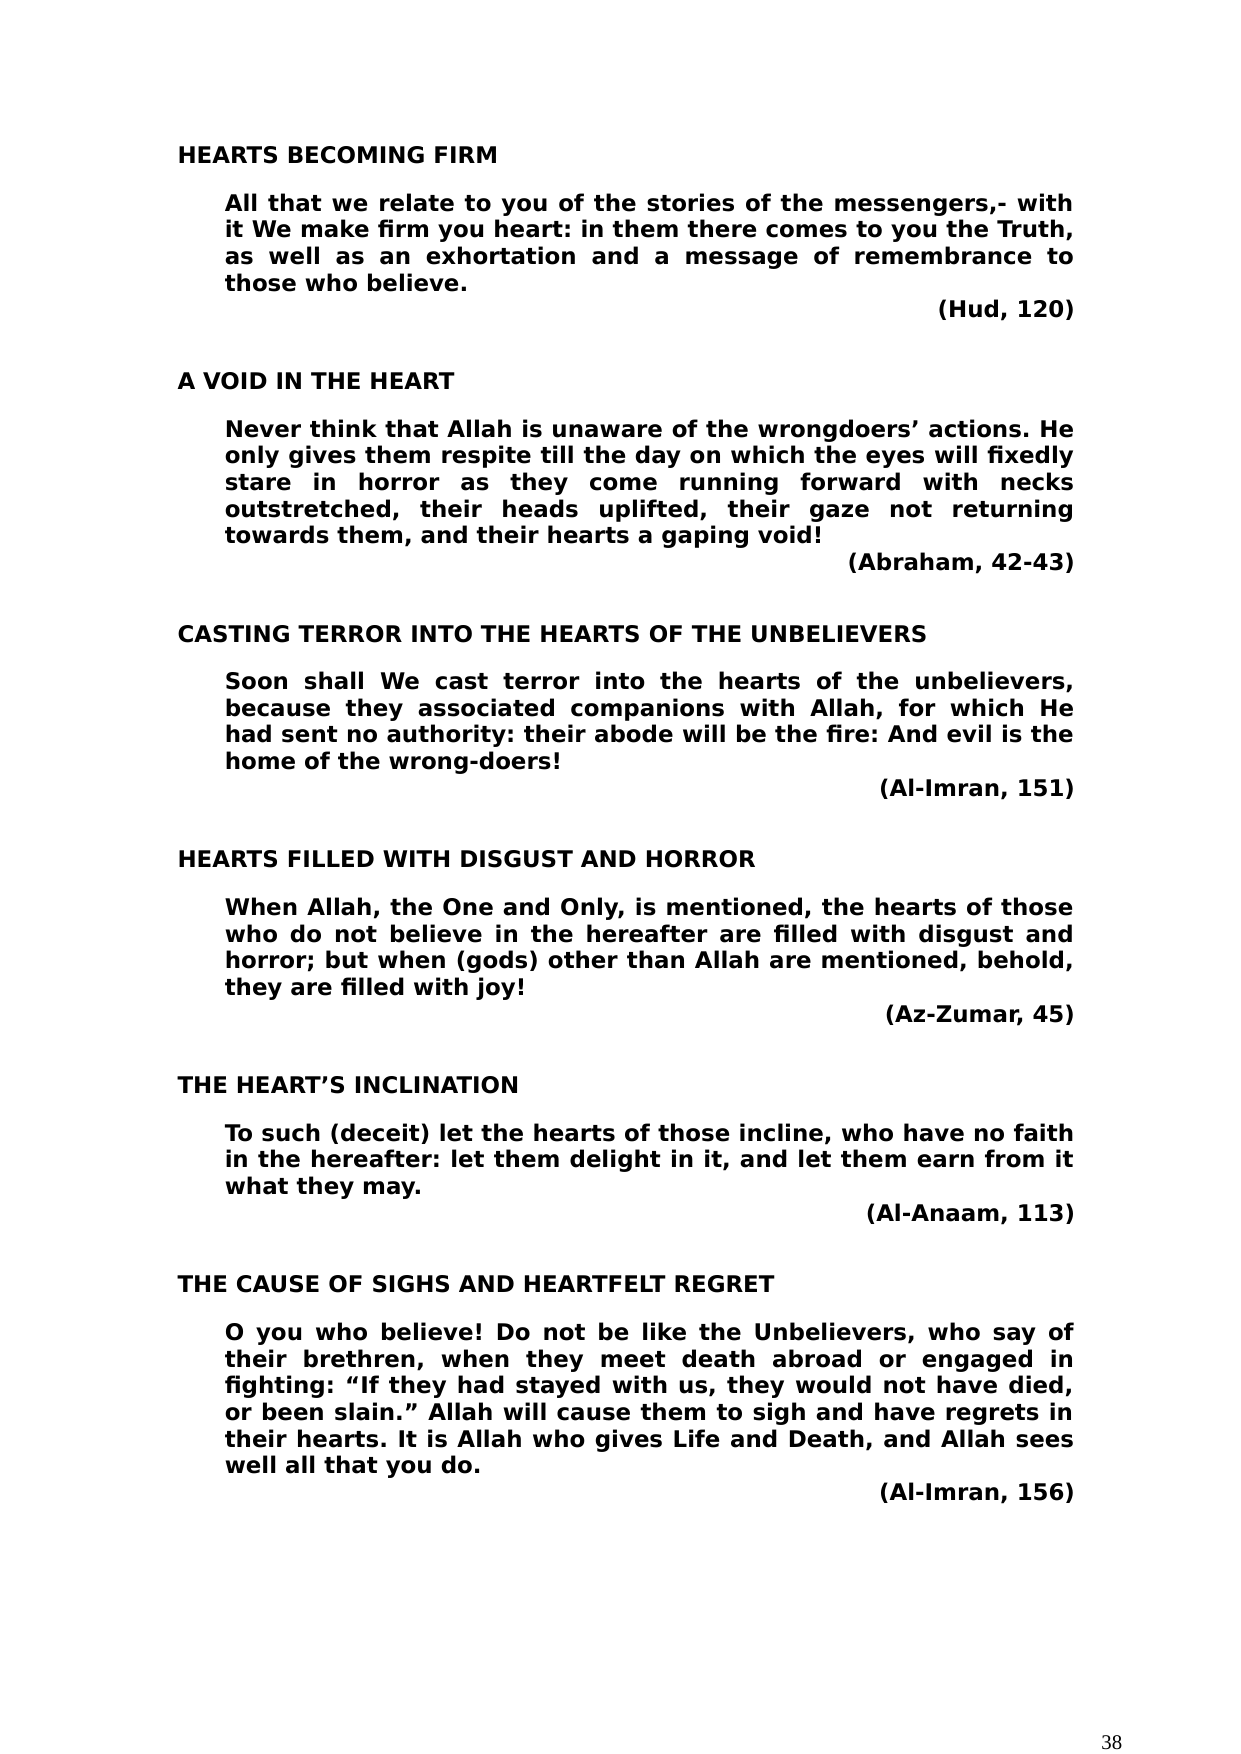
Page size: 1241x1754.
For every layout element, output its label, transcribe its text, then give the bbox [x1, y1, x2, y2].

text To such (deceit) let the hearts of those incline, who have no faith in the hereafter: let them delight in it, and let them earn from it what they may. [224, 1120, 1075, 1200]
text Soon shall We cast terror into the hearts of the unbelievers, because they associated companions with Allah, for which He had sent no authority: their abode will be the fire: And evil is the home of the wrong-doers! [224, 668, 1075, 775]
text A VOID IN THE HEART [177, 362, 1122, 395]
text HEARTS BECOMING FIRM [177, 136, 1122, 169]
text HEARTS FILLED WITH DISGUST AND HORROR [177, 840, 1122, 873]
text All that we relate to you of the stories of the messengers,- with it We make firm you heart: in them there comes to you the Truth, as well as an exhortation and a message of remembrance to those who believe. [224, 190, 1075, 297]
text (Al-Imran, 156) [224, 1479, 1075, 1506]
text O you who believe! Do not be like the Unbelievers, who say of their brethren, when they meet death abroad or engaged in fighting: “If they had stayed with us, they would not have died, or been slain.” Allah will cause them to sigh and have regrets in their hearts. It is Allah who gives Life and Death, and Allah sees well all that you do. [224, 1319, 1075, 1479]
text (Az-Zumar, 45) [224, 1001, 1075, 1027]
text When Allah, the One and Only, is mentioned, the hearts of those who do not believe in the hereafter are filled with disgust and horror; but when (gods) other than Allah are mentioned, behold, they are filled with joy! [224, 894, 1075, 1001]
text (Abraham, 42-43) [224, 549, 1075, 576]
text Never think that Allah is unaware of the wrongdoers’ actions. He only gives them respite till the day on which the eyes will fixedly stare in horror as they come running forward with necks outstretched, their heads uplifted, their gaze not returning towards them, and their hearts a gaping void! [224, 416, 1075, 549]
text (Al-Imran, 151) [224, 775, 1075, 802]
text THE CAUSE OF SIGHS AND HEARTFELT REGRET [177, 1265, 1122, 1298]
text CASTING TERROR INTO THE HEARTS OF THE UNBELIEVERS [177, 614, 1122, 647]
text THE HEART’S INCLINATION [177, 1066, 1122, 1099]
text (Hud, 120) [224, 297, 1075, 323]
text (Al-Anaam, 113) [224, 1200, 1075, 1227]
